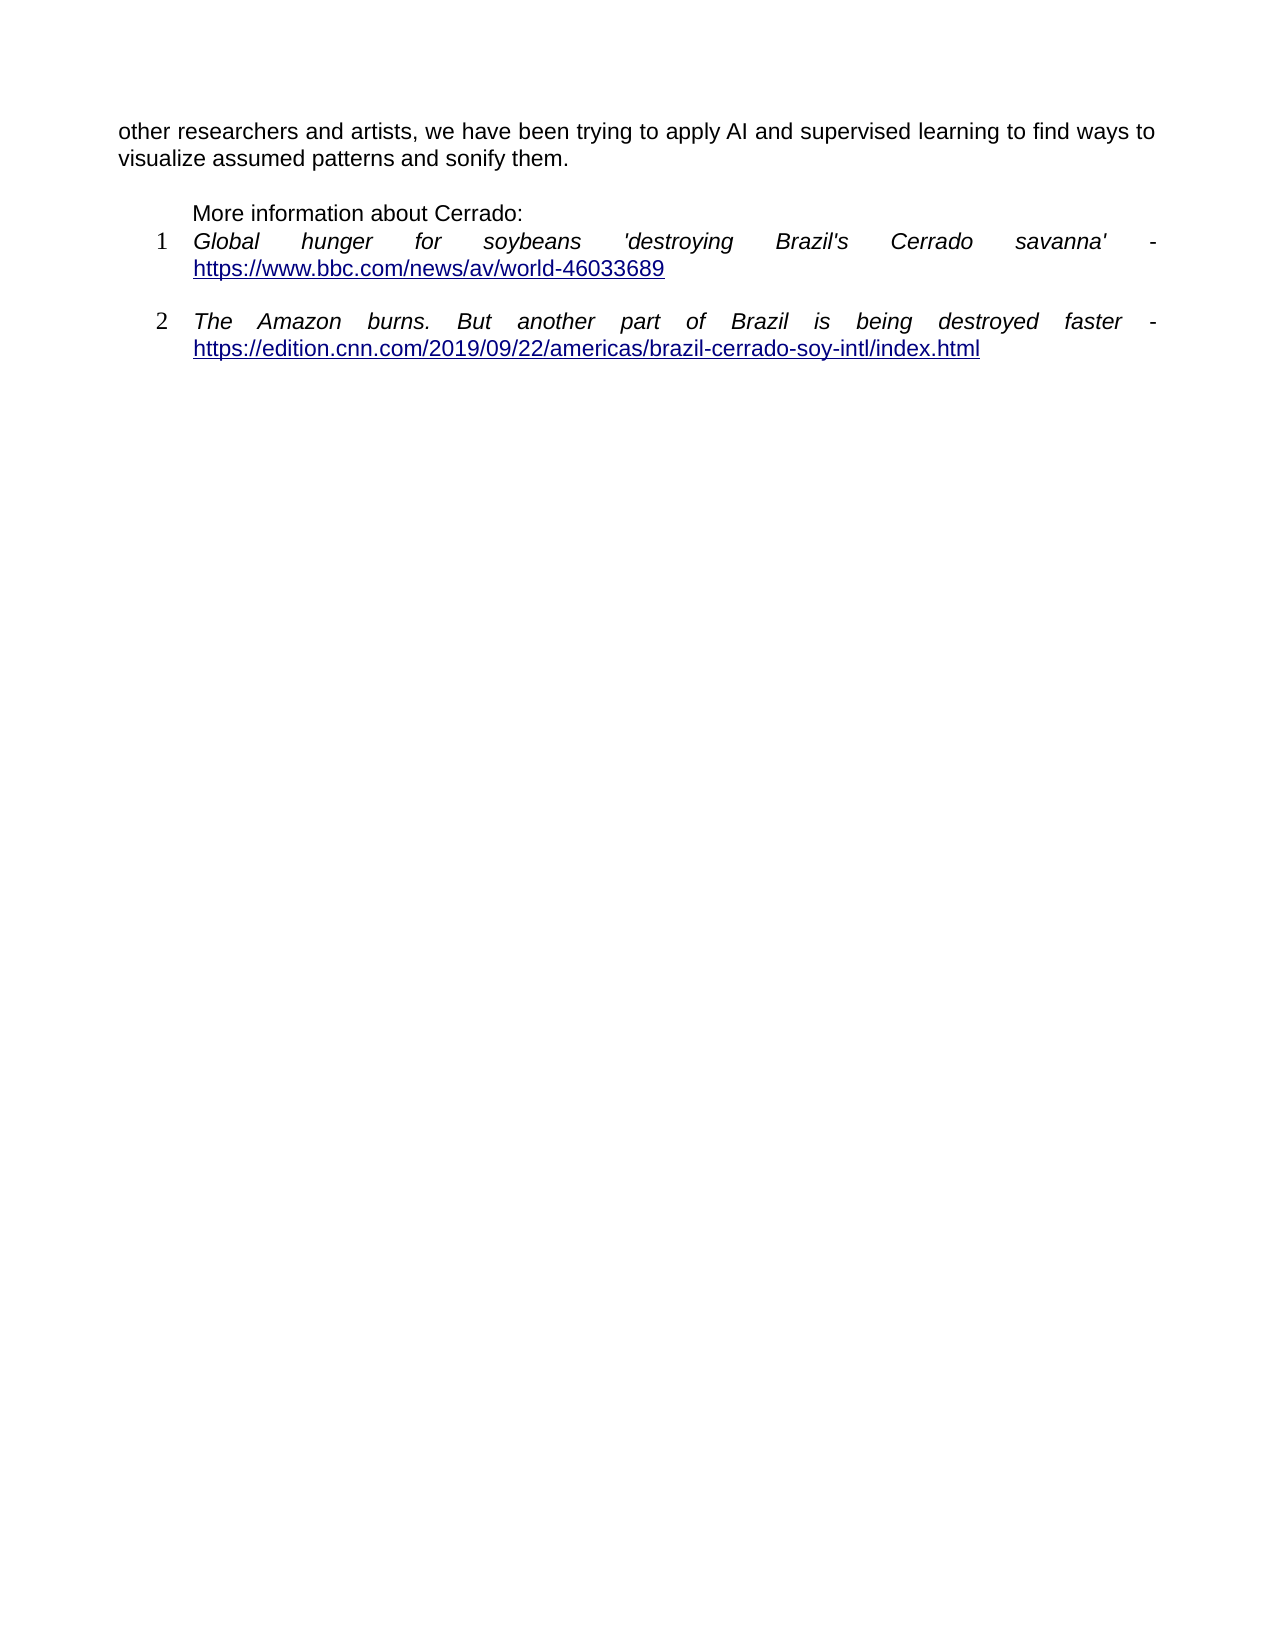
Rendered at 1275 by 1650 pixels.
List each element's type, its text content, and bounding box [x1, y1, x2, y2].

text other researchers and artists, we have been trying to apply AI and supervised learning to find ways to visualize assumed patterns and sonify them. [118, 118, 1157, 171]
list Global hunger for soybeans 'destroying Brazil's Cerrado savanna' - https://www.bbc.com/news/av/world-46033689 [156, 226, 1157, 281]
list The Amazon burns. But another part of Brazil is being destroyed faster - https://edition.cnn.com/2019/09/22/americas/brazil-cerrado-soy-intl/index.html [156, 306, 1157, 361]
text More information about Cerrado: [118, 199, 1157, 226]
